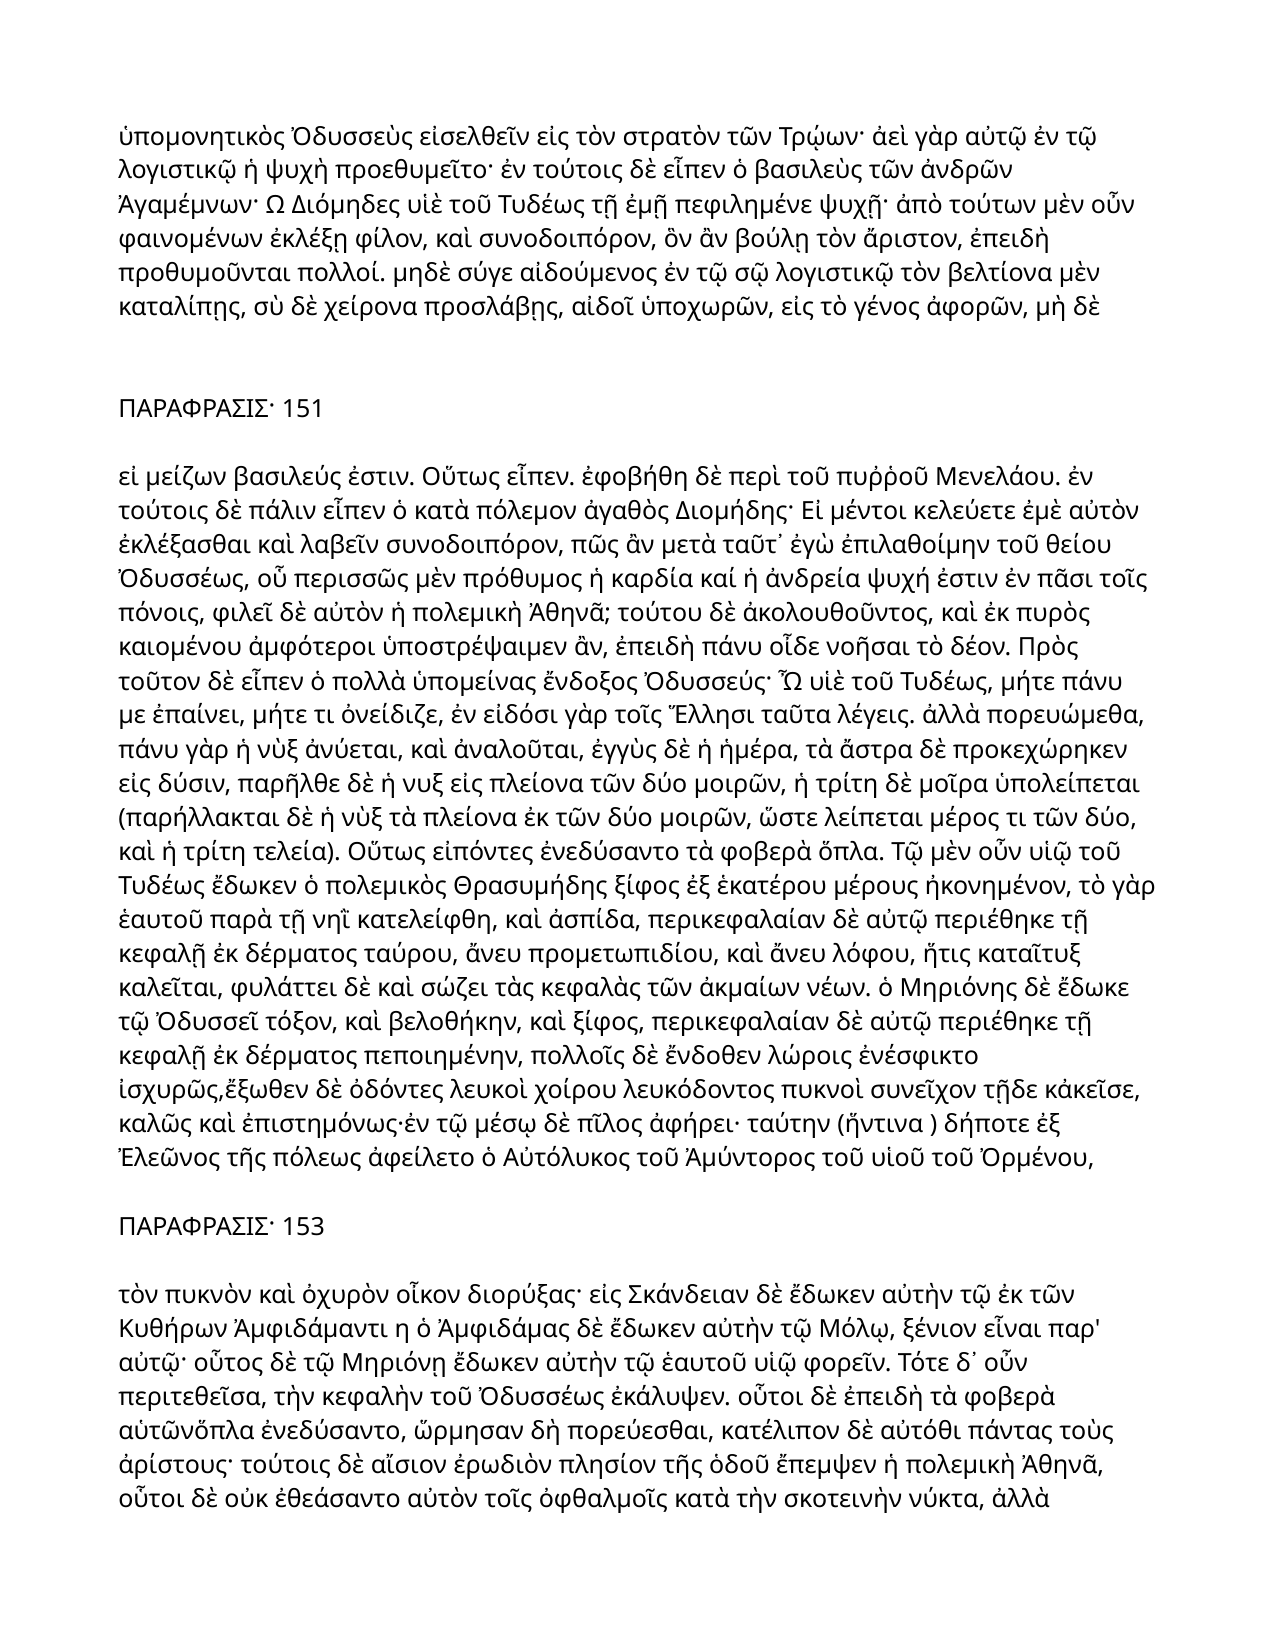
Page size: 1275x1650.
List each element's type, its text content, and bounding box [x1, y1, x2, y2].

text ὑπομονητικὸς Ὀδυσσεὺς εἰσελθεῖν εἰς τὸν στρατὸν τῶν Τρῴων· ἀεὶ γὰρ αὐτῷ ἐν τῷ λογιστικῷ ἡ ψυχὴ προεθυμεῖτο· ἐν τούτοις δὲ εἶπεν ὁ βασιλεὺς τῶν ἀνδρῶν Ἀγαμέμνων· Ω Διόμηδες υἱὲ τοῦ Τυδέως τῇ ἐμῇ πεφιλημένε ψυχῇ· ἀπὸ τούτων μὲν οὖν φαινομένων ἐκλέξῃ φίλον, καὶ συνοδοιπόρον, ὃν ἂν βούλῃ τὸν ἄριστον, ἐπειδὴ προθυμοῦνται πολλοί. μηδὲ σύγε αἰδούμενος ἐν τῷ σῷ λογιστικῷ τὸν βελτίονα μὲν καταλίπῃς, σὺ δὲ χείρονα προσλάβῃς, αἰδοῖ ὑποχωρῶν, εἰς τὸ γένος ἀφορῶν, μὴ δὲ [118, 118, 1157, 322]
text ΠΑΡΑΦΡΑΣΙΣ· 153 [118, 1208, 1157, 1242]
text ΠΑΡΑΦΡΑΣΙΣ· 151 [118, 391, 1157, 425]
text εἰ μείζων βασιλεύς ἐστιν. Οὕτως εἶπεν. ἐφοβήθη δὲ περὶ τοῦ πυῤῥοῦ Μενελάου. ἐν τούτοις δὲ πάλιν εἶπεν ὁ κατὰ πόλεμον ἀγαθὸς Διομήδης· Εἰ μέντοι κελεύετε ἐμὲ αὐτὸν ἐκλέξασθαι καὶ λαβεῖν συνοδοιπόρον, πῶς ἂν μετὰ ταῦτ᾽ ἐγὼ ἐπιλαθοίμην τοῦ θείου Ὀδυσσέως, οὗ περισσῶς μὲν πρόθυμος ἡ καρδία καί ἡ ἀνδρεία ψυχή ἐστιν ἐν πᾶσι τοῖς πόνοις, φιλεῖ δὲ αὐτὸν ἡ πολεμικὴ Ἀθηνᾶ; τούτου δὲ ἀκολουθοῦντος, καὶ ἐκ πυρὸς καιομένου ἀμφότεροι ὑποστρέψαιμεν ἂν, ἐπειδὴ πάνυ οἶδε νοῆσαι τὸ δέον. Πρὸς τοῦτον δὲ εἶπεν ὁ πολλὰ ὑπομείνας ἔνδοξος Ὀδυσσεύς· Ὦ υἱὲ τοῦ Τυδέως, μήτε πάνυ με ἐπαίνει, μήτε τι ὀνείδιζε, ἐν εἰδόσι γὰρ τοῖς Ἕλλησι ταῦτα λέγεις. ἀλλὰ πορευώμεθα, πάνυ γὰρ ἡ νὺξ ἀνύεται, καὶ ἀναλοῦται, ἐγγὺς δὲ ἡ ἡμέρα, τὰ ἄστρα δὲ προκεχώρηκεν εἰς δύσιν, παρῆλθε δὲ ἡ νυξ εἰς πλείονα τῶν δύο μοιρῶν, ἡ τρίτη δὲ μοῖρα ὑπολείπεται (παρήλλακται δὲ ἡ νὺξ τὰ πλείονα ἐκ τῶν δύο μοιρῶν, ὥστε λείπεται μέρος τι τῶν δύο, καὶ ἡ τρίτη τελεία). Οὕτως εἰπόντες ἐνεδύσαντο τὰ φοβερὰ ὅπλα. Τῷ μὲν οὖν υἱῷ τοῦ Τυδέως ἔδωκεν ὁ πολεμικὸς Θρασυμήδης ξίφος ἐξ ἑκατέρου μέρους ἠκονημένον, τὸ γὰρ ἑαυτοῦ παρὰ τῇ νηῒ κατελείφθη, καὶ ἀσπίδα, περικεφαλαίαν δὲ αὐτῷ περιέθηκε τῇ κεφαλῇ ἐκ δέρματος ταύρου, ἄνευ προμετωπιδίου, καὶ ἄνευ λόφου, ἥτις καταῖτυξ καλεῖται, φυλάττει δὲ καὶ σώζει τὰς κεφαλὰς τῶν ἀκμαίων νέων. ὁ Μηριόνης δὲ ἔδωκε τῷ Ὀδυσσεῖ τόξον, καὶ βελοθήκην, καὶ ξίφος, περικεφαλαίαν δὲ αὐτῷ περιέθηκε τῇ κεφαλῇ ἐκ δέρματος πεποιημένην, πολλοῖς δὲ ἔνδοθεν λώροις ἐνέσφικτο ἰσχυρῶς,ἔξωθεν δὲ ὀδόντες λευκοὶ χοίρου λευκόδοντος πυκνοὶ συνεῖχον τῇδε κἀκεῖσε, καλῶς καὶ ἐπιστημόνως·ἐν τῷ μέσῳ δὲ πῖλος ἀφήρει· ταύτην (ἥντινα ) δήποτε ἐξ Ἐλεῶνος τῆς πόλεως ἀφείλετο ὁ Αὐτόλυκος τοῦ Ἀμύντορος τοῦ υἱοῦ τοῦ Ὀρμένου, [118, 459, 1157, 1174]
text τὸν πυκνὸν καὶ ὀχυρὸν οἶκον διορύξας· εἰς Σκάνδειαν δὲ ἔδωκεν αὐτὴν τῷ ἐκ τῶν Κυθήρων Ἀμφιδάμαντι η ὁ Ἀμφιδάμας δὲ ἔδωκεν αὐτὴν τῷ Μόλῳ, ξένιον εἶναι παρ' αὐτῷ· οὗτος δὲ τῷ Μηριόνῃ ἔδωκεν αὐτὴν τῷ ἑαυτοῦ υἱῷ φορεῖν. Τότε δ᾽ οὖν περιτεθεῖσα, τὴν κεφαλὴν τοῦ Ὀδυσσέως ἐκάλυψεν. οὗτοι δὲ ἐπειδὴ τὰ φοβερὰ αὑτῶνὅπλα ἐνεδύσαντο, ὥρμησαν δὴ πορεύεσθαι, κατέλιπον δὲ αὐτόθι πάντας τοὺς ἀρίστους· τούτοις δὲ αἴσιον ἐρωδιὸν πλησίον τῆς ὁδοῦ ἔπεμψεν ἡ πολεμικὴ Ἀθηνᾶ, οὗτοι δὲ οὐκ ἐθεάσαντο αὐτὸν τοῖς ὀφθαλμοῖς κατὰ τὴν σκοτεινὴν νύκτα, ἀλλὰ [118, 1276, 1157, 1515]
